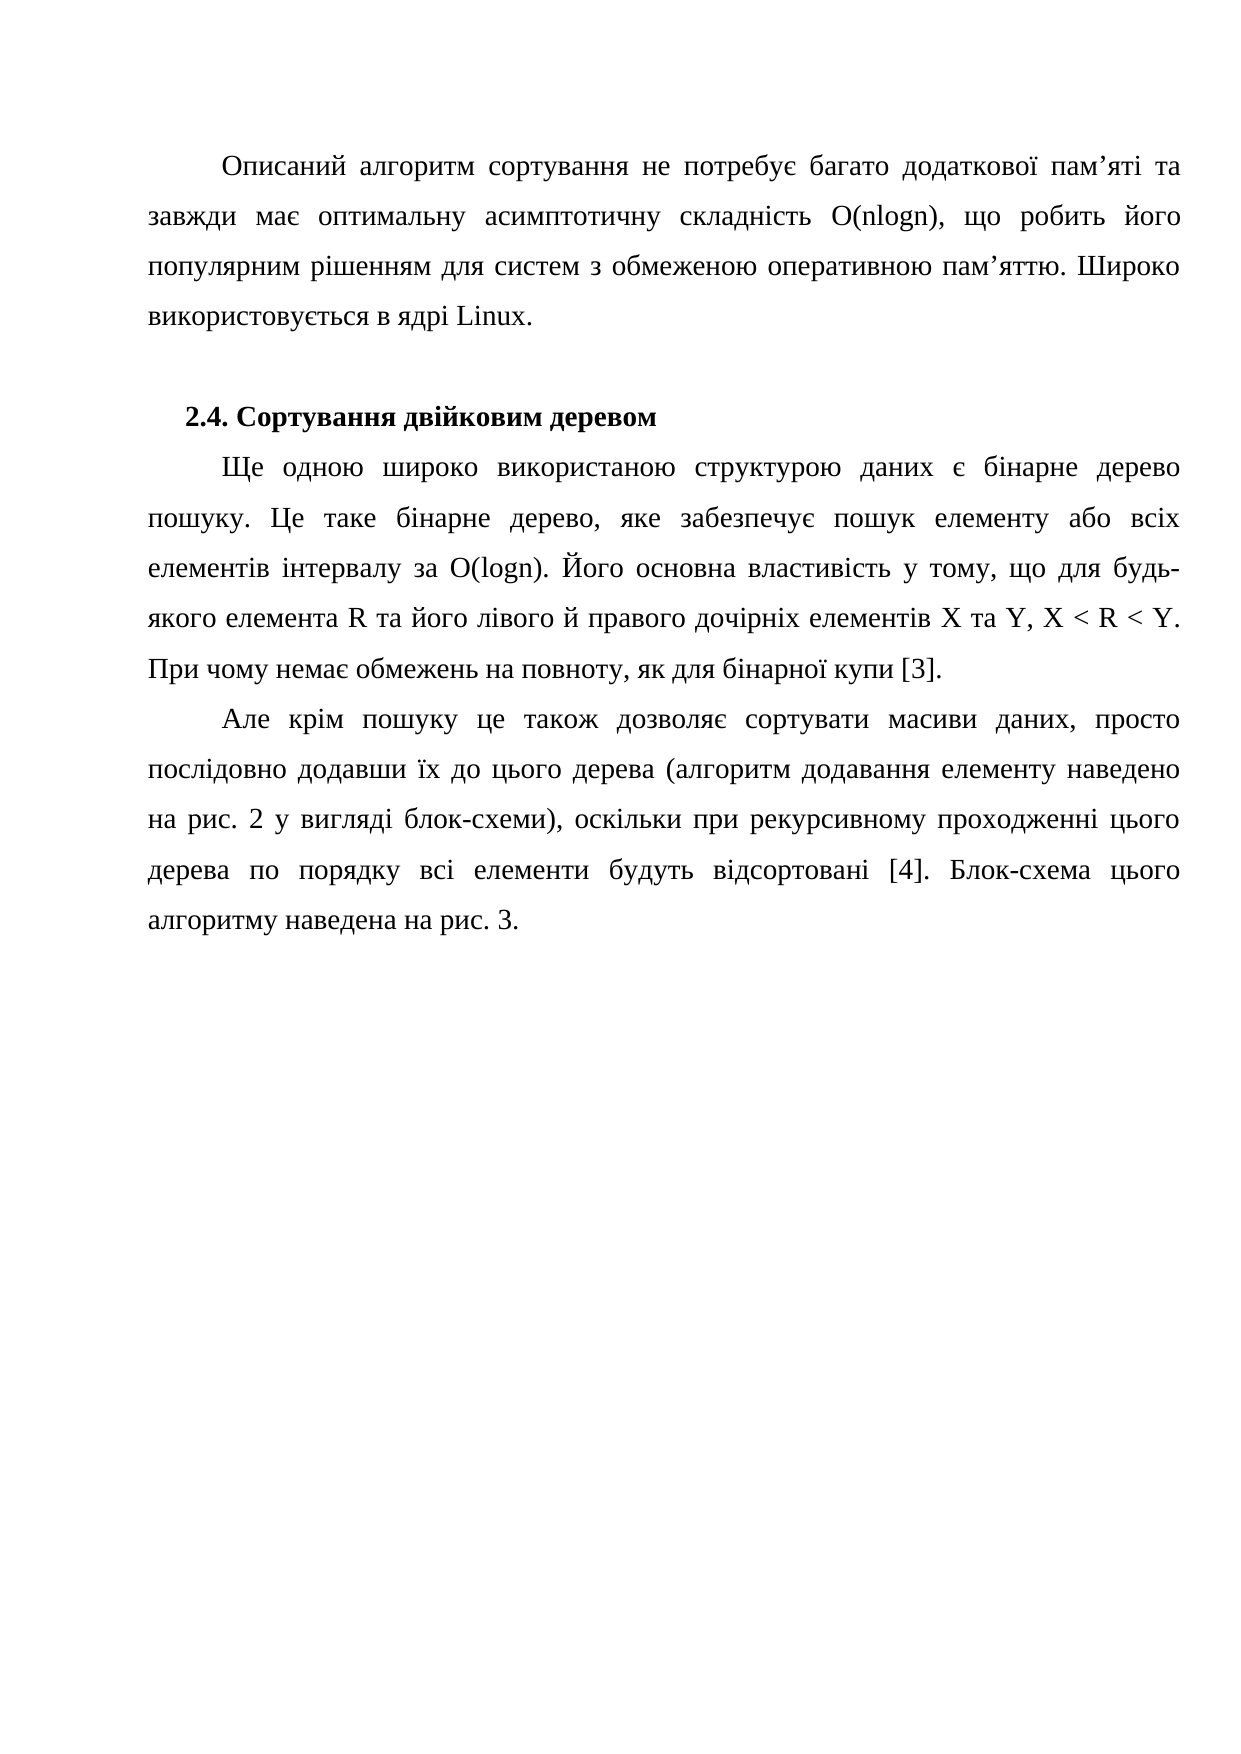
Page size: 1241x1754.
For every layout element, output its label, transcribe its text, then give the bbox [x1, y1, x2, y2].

text Ще одною широко використаною структурою даних є бінарне дерево пошуку. Це таке бінарне дерево, яке забезпечує пошук елементу або всіх елементів інтервалу за О(logn). Його основна властивість у тому, що для будь-якого елемента R та його лівого й правого дочірніх елементів X та Y, X < R < Y. При чому немає обмежень на повноту, як для бінарної купи [3]. [148, 449, 1181, 684]
subtitle 2.4. Сортування двійковим деревом [148, 399, 1181, 433]
text Описаний алгоритм сортування не потребує багато додаткової пам’яті та завжди має оптимальну асимптотичну складність O(nlogn), що робить його популярним рішенням для систем з обмеженою оперативною пам’яттю. Широко використовується в ядрі Linux. [148, 148, 1181, 332]
text Але крім пошуку це також дозволяє сортувати масиви даних, просто послідовно додавши їх до цього дерева (алгоритм додавання елементу наведено на рис. 2 у вигляді блок-схеми), оскільки при рекурсивному проходженні цього дерева по порядку всі елементи будуть відсортовані [4]. Блок-схема цього алгоритму наведена на рис. 3. [148, 701, 1181, 936]
